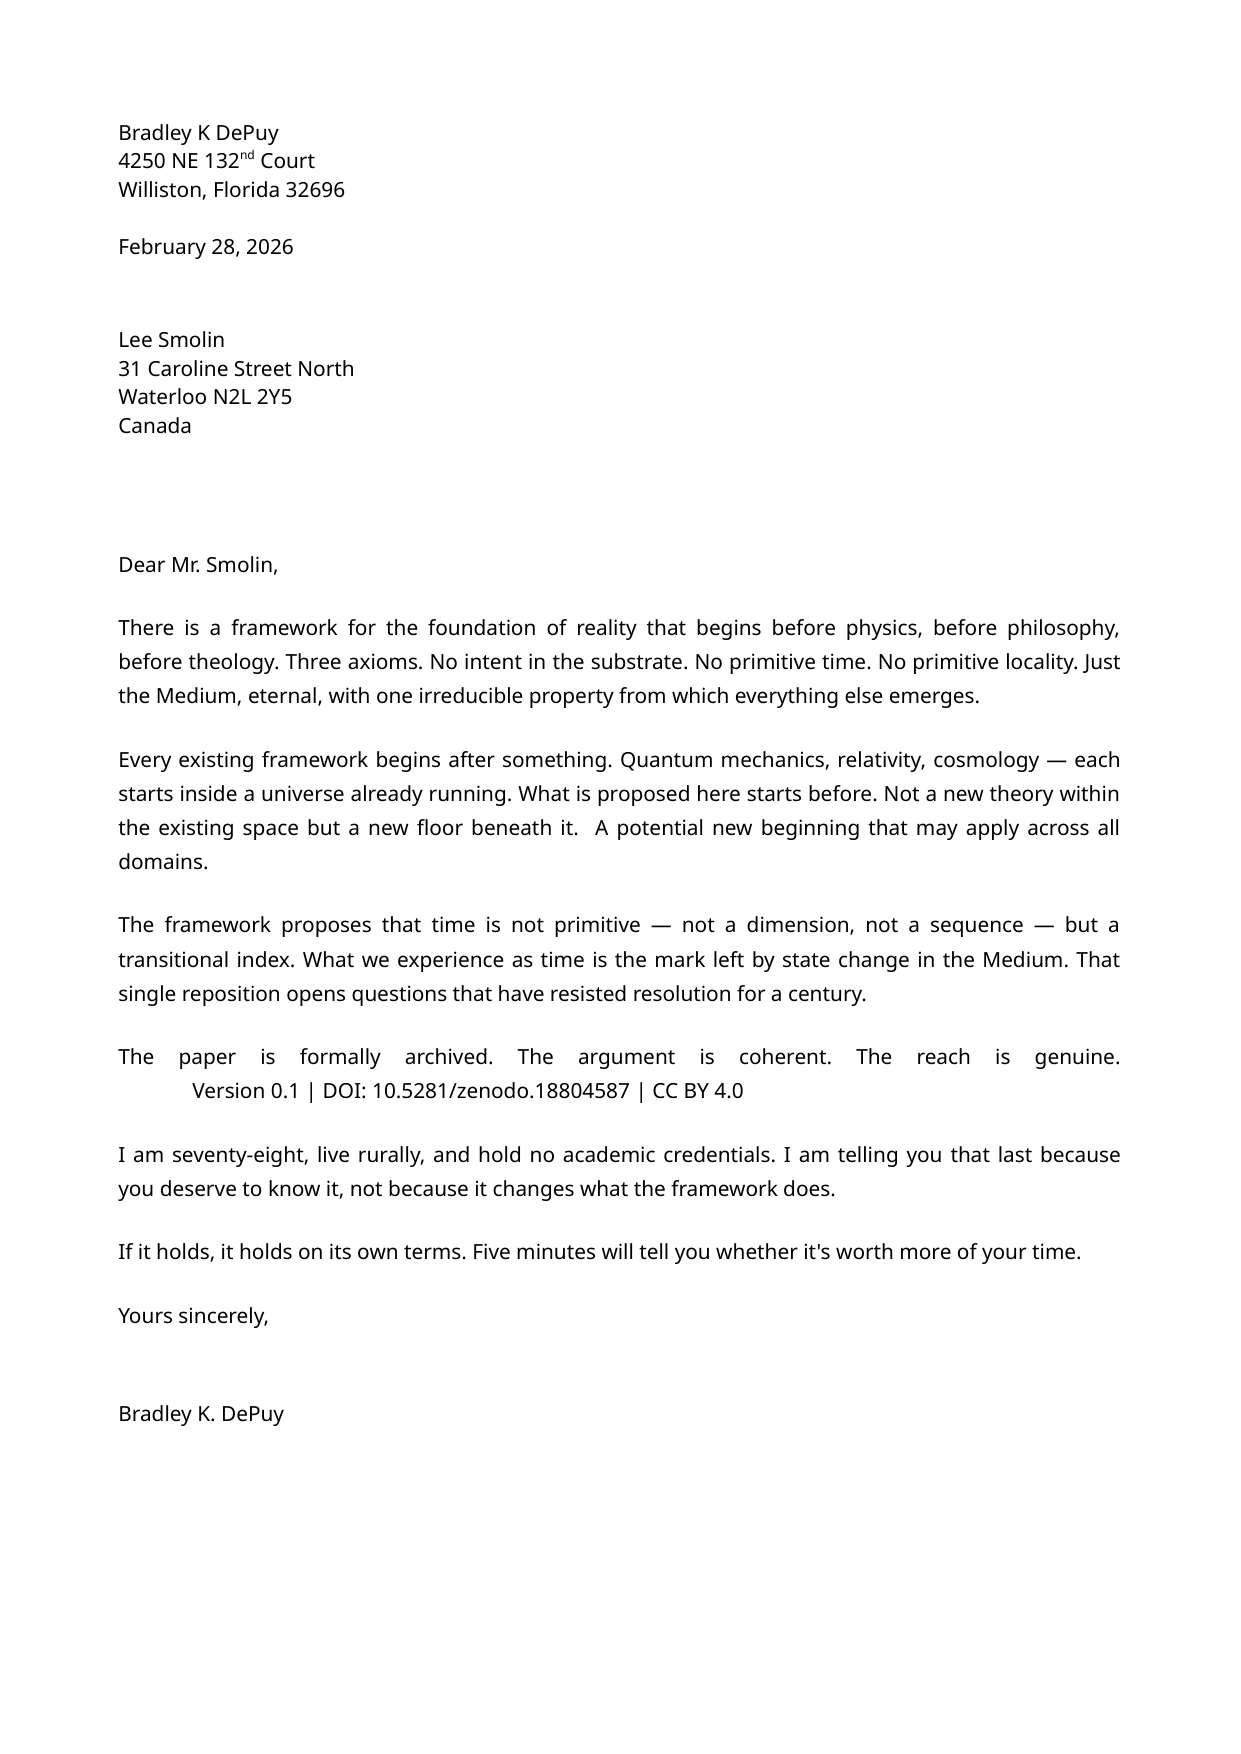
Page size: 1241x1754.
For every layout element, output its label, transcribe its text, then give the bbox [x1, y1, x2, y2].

text Bradley K DePuy 4250 NE 132nd Court Williston, Florida 32696 February 28, 2026 [118, 118, 1122, 260]
text Bradley K. DePuy [118, 1399, 1122, 1427]
text The paper is formally archived. The argument is coherent. The reach is genuine. Version 0.1 | DOI: 10.5281/zenodo.18804587 | CC BY 4.0 [118, 1042, 1122, 1105]
text Canada [118, 411, 561, 439]
text The framework proposes that time is not primitive — not a dimension, not a sequence — but a transitional index. What we experience as time is the mark left by state change in the Medium. That single reposition opens questions that have resisted resolution for a century. [118, 911, 1122, 1007]
text Lee Smolin [118, 326, 561, 354]
text Every existing framework begins after something. Quantum mechanics, relativity, cosmology — each starts inside a universe already running. What is proposed here starts before. Not a new theory within the existing space but a new floor beneath it. A potential new beginning that may apply across all domains. [118, 745, 1122, 876]
text Yours sincerely, [118, 1301, 1122, 1363]
text Dear Mr. Smolin, [118, 319, 1122, 578]
text 31 Caroline Street North [118, 354, 561, 382]
text I am seventy-eight, live rurally, and hold no academic credentials. I am telling you that last because you deserve to know it, not because it changes what the framework does. [118, 1140, 1122, 1202]
text If it holds, it holds on its own terms. Five minutes will tell you whether it's worth more of your time. [118, 1237, 1122, 1266]
text Waterloo N2L 2Y5 [118, 382, 561, 411]
text There is a framework for the foundation of reality that begins before physics, before philosophy, before theology. Three axioms. No intent in the substrate. No primitive time. No primitive locality. Just the Medium, eternal, with one irreducible property from which everything else emerges. [118, 613, 1122, 710]
